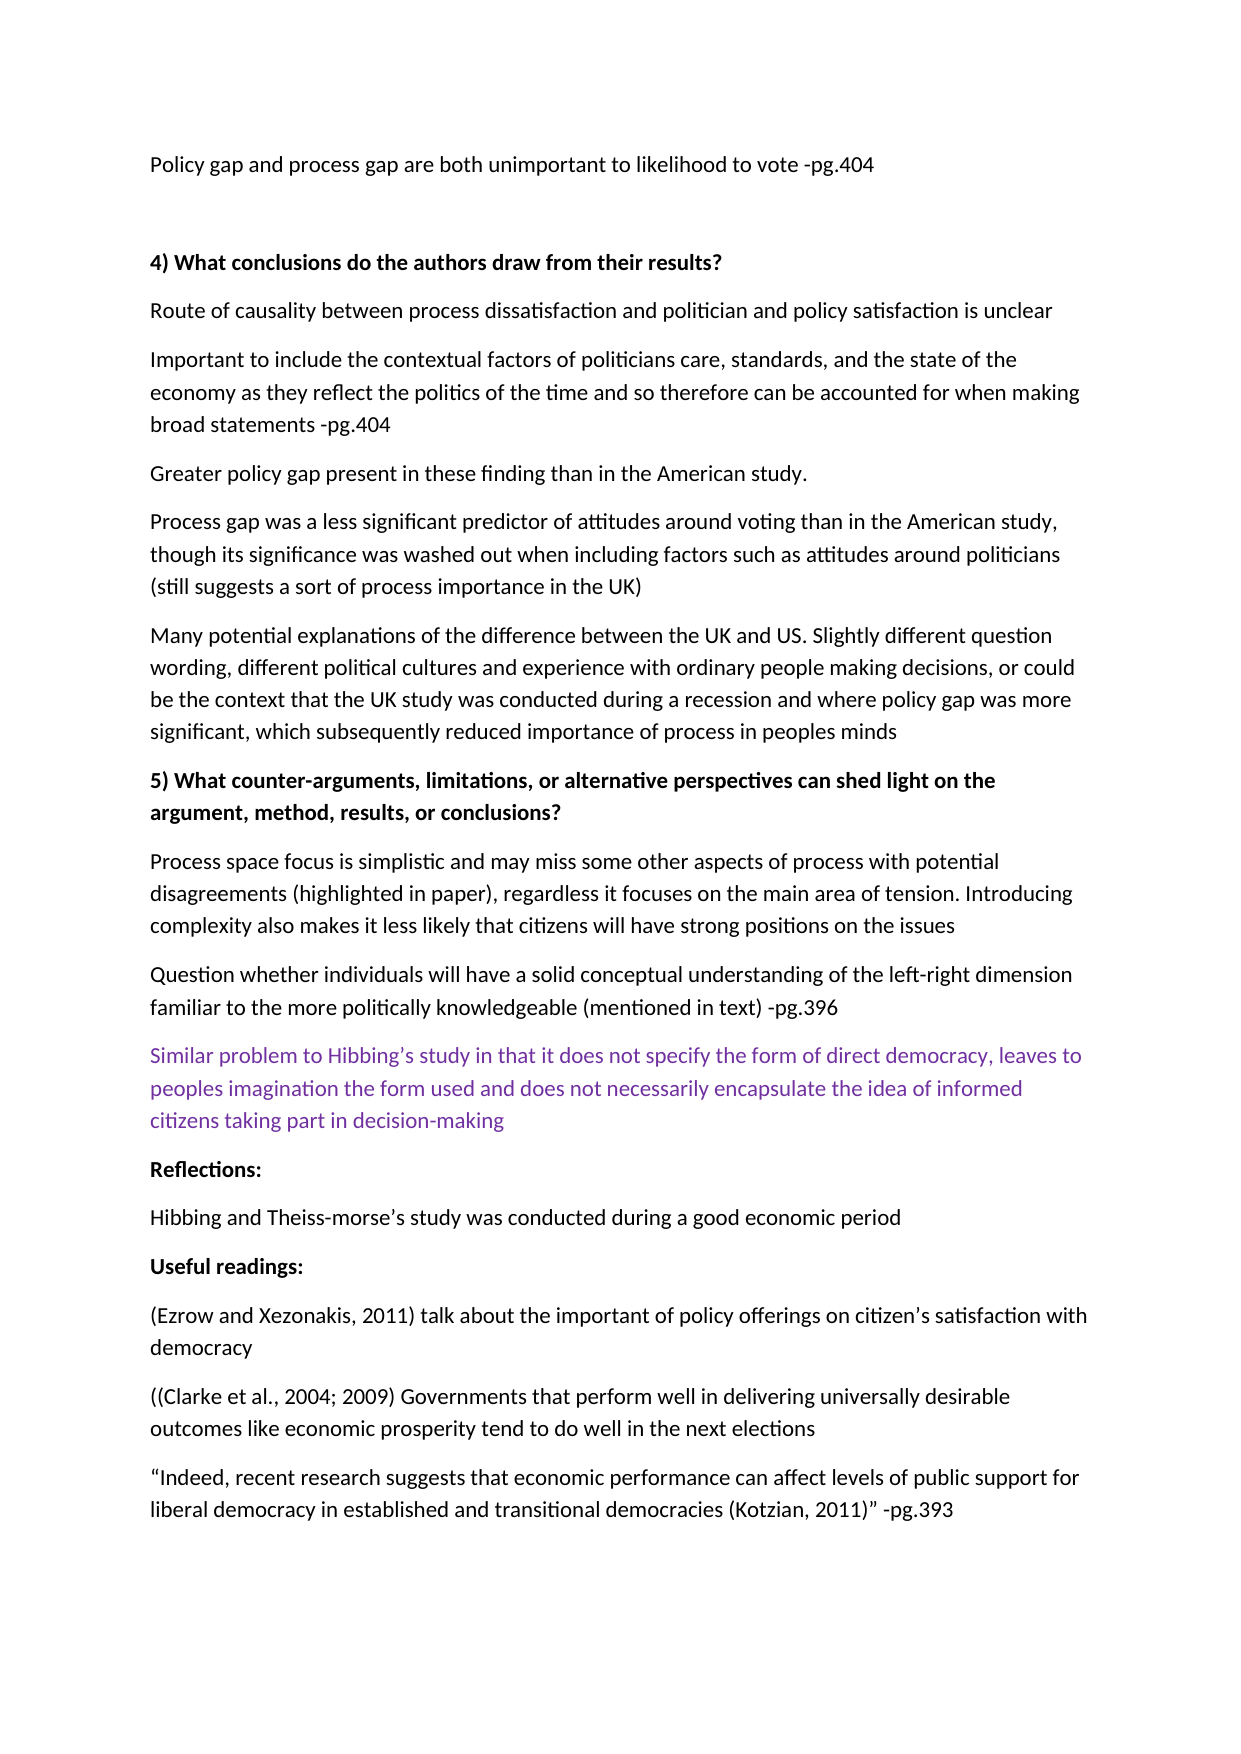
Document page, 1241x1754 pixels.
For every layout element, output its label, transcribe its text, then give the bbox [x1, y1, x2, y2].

text 5) What counter-arguments, limitations, or alternative perspectives can shed light on the argument, method, results, or conclusions? [150, 766, 1090, 826]
text Important to include the contextual factors of politicians care, standards, and the state of the economy as they reflect the politics of the time and so therefore can be accounted for when making broad statements -pg.404 [150, 345, 1090, 438]
text 4) What conclusions do the authors draw from their results? [150, 248, 1090, 276]
text (Ezrow and Xezonakis, 2011) talk about the important of policy offerings on citizen’s satisfaction with democracy [150, 1301, 1090, 1361]
text Hibbing and Theiss-morse’s study was conducted during a good economic period [150, 1203, 1090, 1232]
text Similar problem to Hibbing’s study in that it does not specify the form of direct democracy, leaves to peoples imagination the form used and does not necessarily encapsulate the idea of informed citizens taking part in decision-making [150, 1041, 1090, 1134]
text Process space focus is simplistic and may miss some other aspects of process with potential disagreements (highlighted in paper), regardless it focuses on the main area of tension. Introducing complexity also makes it less likely that citizens will have strong positions on the issues [150, 847, 1090, 939]
text ((Clarke et al., 2004; 2009) Governments that perform well in delivering universally desirable outcomes like economic prosperity tend to do well in the next elections [150, 1382, 1090, 1442]
text Greater policy gap present in these finding than in the American study. [150, 459, 1090, 487]
text Useful readings: [150, 1252, 1090, 1280]
text “Indeed, recent research suggests that economic performance can affect levels of public support for liberal democracy in established and transitional democracies (Kotzian, 2011)” -pg.393 [150, 1463, 1090, 1523]
text Question whether individuals will have a solid conceptual understanding of the left-right dimension familiar to the more politically knowledgeable (mentioned in text) -pg.396 [150, 960, 1090, 1021]
text Reflections: [150, 1155, 1090, 1183]
text Policy gap and process gap are both unimportant to likelihood to vote -pg.404 [150, 150, 1090, 178]
text Process gap was a less significant predictor of attitudes around voting than in the American study, though its significance was washed out when including factors such as attitudes around politicians (still suggests a sort of process importance in the UK) [150, 507, 1090, 600]
text Route of causality between process dissatisfaction and politician and policy satisfaction is unclear [150, 297, 1090, 324]
text Many potential explanations of the difference between the UK and US. Slightly different question wording, different political cultures and experience with ordinary people making decisions, or could be the context that the UK study was conducted during a recession and where policy gap was more significant, which subsequently reduced importance of process in peoples minds [150, 621, 1090, 745]
